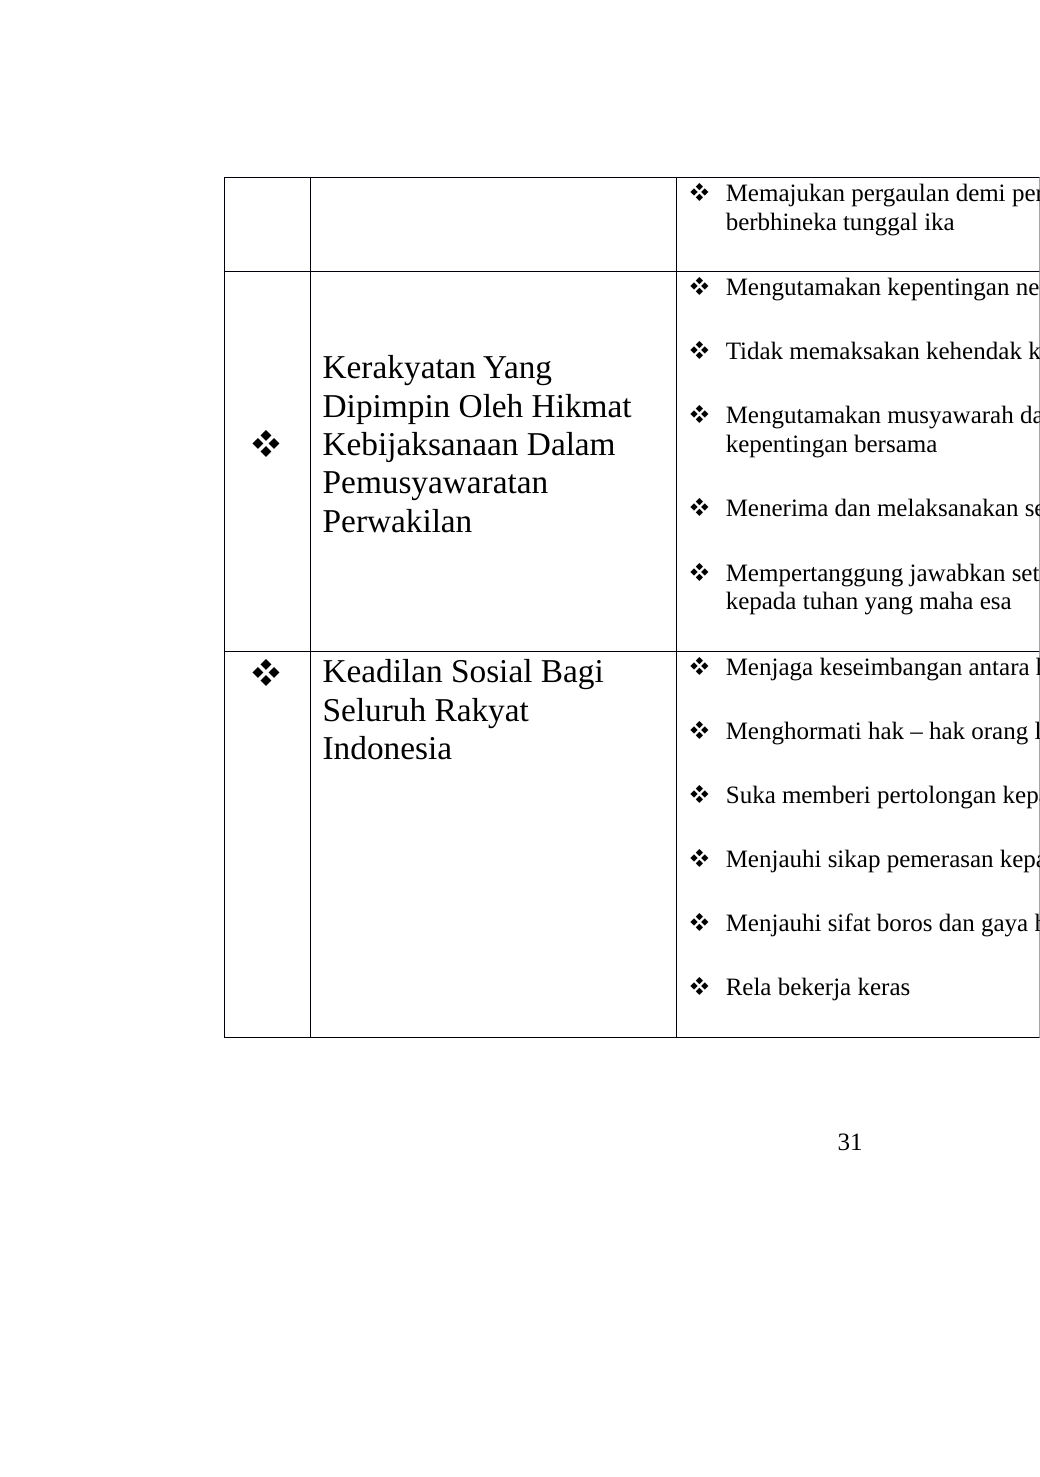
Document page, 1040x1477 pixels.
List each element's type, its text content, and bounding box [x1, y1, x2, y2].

table_cell Keadilan Sosial Bagi Seluruh Rakyat Indonesia [311, 652, 676, 1037]
table_cell Menjaga keseimbangan antara hak dan kewajiban Menghormati hak – hak orang lain Suka memberi pertolongan kepada orang lain Menjauhi sikap pemerasan kepada orang lain Menjauhi sifat boros dan gaya hidup mewah Rela bekerja keras Menghargai hasil karya orang lain [677, 652, 1039, 1037]
table_cell [225, 272, 310, 651]
table_cell Mengutamakan kepentingan negara dan masyarakat Tidak memaksakan kehendak kepada orang lain Mengutamakan musyawarah dalam mengambil keputusan untuk kepentingan bersama Menerima dan melaksanakan setiap keputusan musyawarah Mempertanggung jawabkan setiap keputusan musyawarah secara moral kepada tuhan yang maha esa [677, 272, 1039, 651]
table_cell Kerakyatan Yang Dipimpin Oleh Hikmat Kebijaksanaan Dalam Pemusyawaratan Perwakilan [311, 272, 676, 651]
table_cell Menempatkan persatuan, kesatuan, kepentingan, dan keselamatan bangsa dan negara diatas kepentingan pribadi atau golongan Rela berkorban untuk kepentingan bangsa dan negara Cintai tanah air dan bangsa Bangga sebagai bangsa Indonesia dan bertanah air Indonesia Memajukan pergaulan demi persatuan dan kesatuan bangsa yang berbhineka tunggal ika [677, 178, 1039, 271]
table_cell [225, 178, 310, 271]
table_cell [311, 178, 676, 271]
table_cell [225, 652, 310, 1037]
